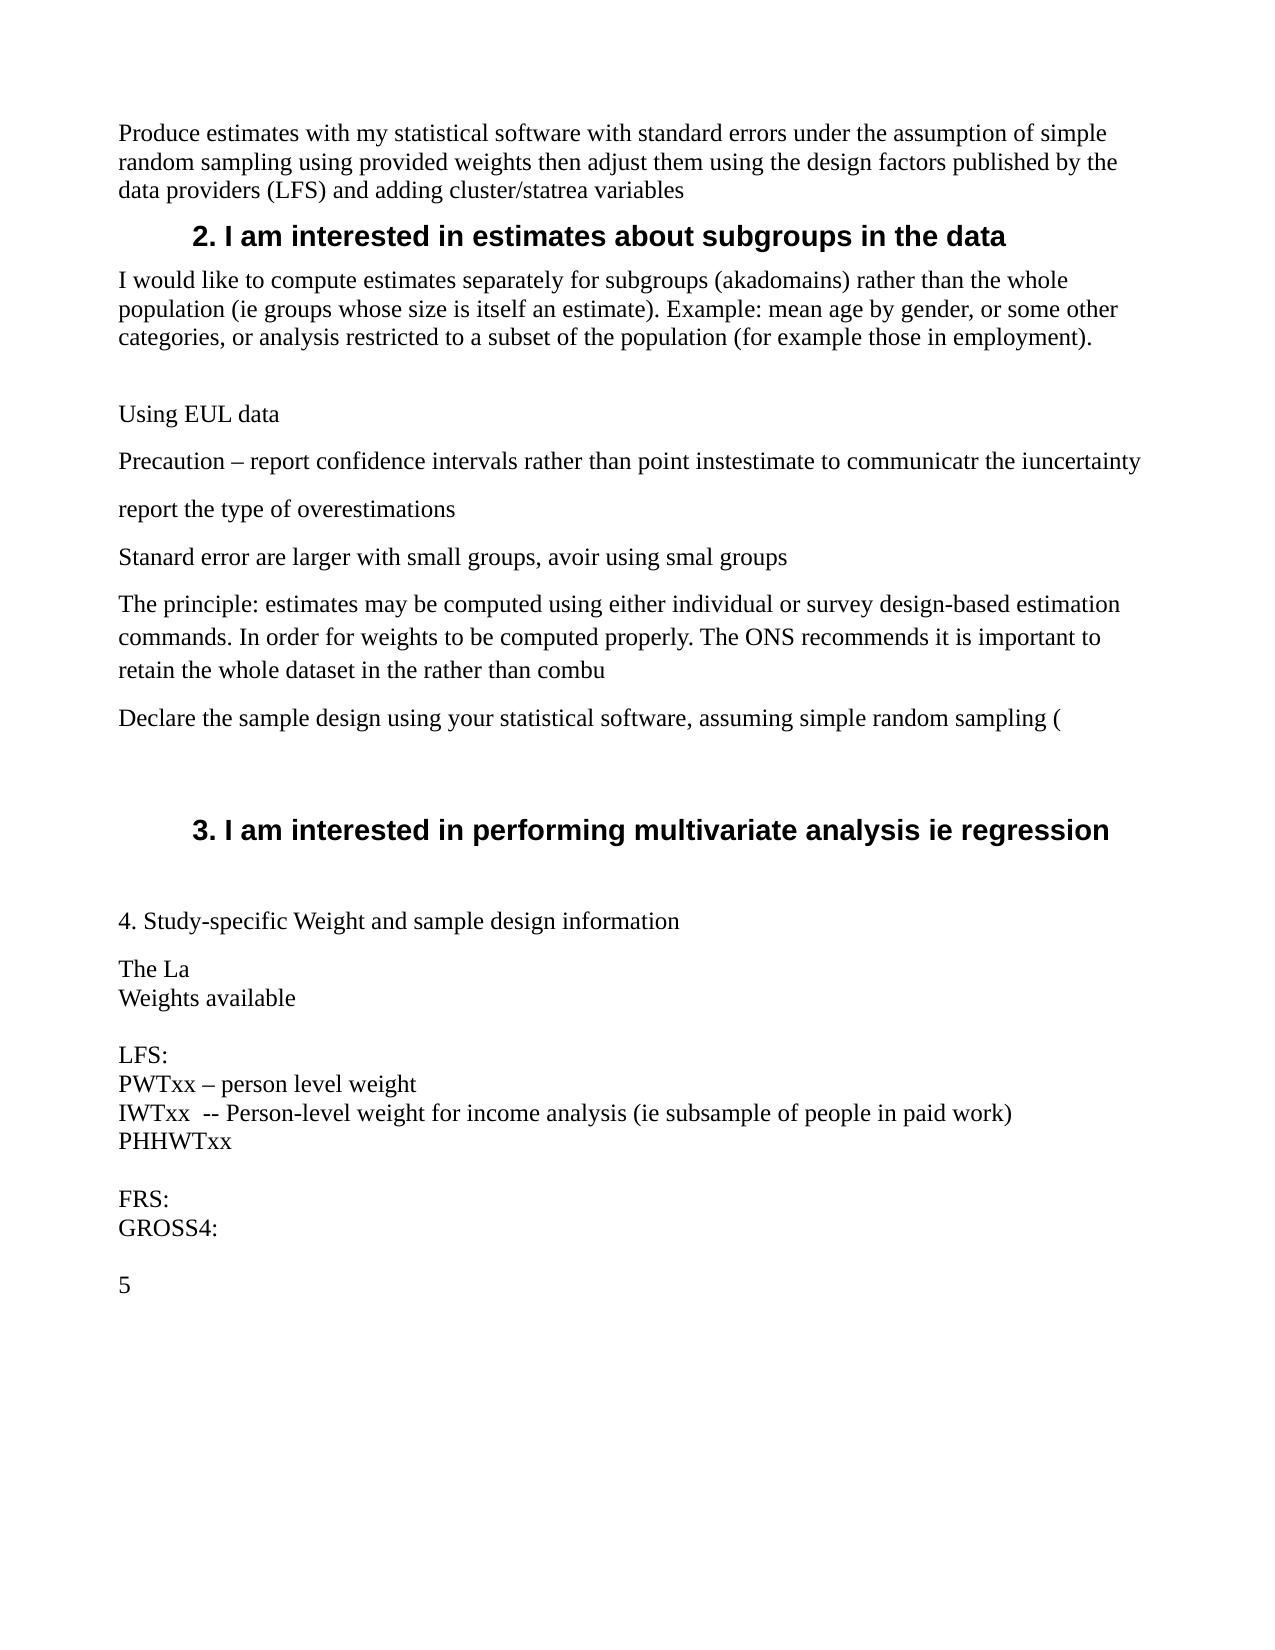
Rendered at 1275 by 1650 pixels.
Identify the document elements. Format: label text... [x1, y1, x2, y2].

text GROSS4: [118, 1213, 1157, 1241]
text 4. Study-specific Weight and sample design information [118, 906, 1157, 935]
text IWTxx -- Person-level weight for income analysis (ie subsample of people in paid work) [118, 1098, 1157, 1126]
text Declare the sample design using your statistical software, assuming simple random sampling ( [118, 703, 1157, 732]
subtitle 2. I am interested in estimates about subgroups in the data [118, 219, 1157, 252]
text LFS: [118, 1040, 1157, 1069]
text Using EUL data [118, 399, 1157, 428]
subtitle 3. I am interested in performing multivariate analysis ie regression [118, 813, 1157, 846]
text PHHWTxx [118, 1126, 1157, 1155]
text 5 [118, 1270, 1157, 1299]
text FRS: [118, 1184, 1157, 1213]
text report the type of overestimations [118, 494, 1157, 523]
text Produce estimates with my statistical software with standard errors under the assumption of simple random sampling using provided weights then adjust them using the design factors published by the data providers (LFS) and adding cluster/statrea variables [118, 118, 1157, 204]
text The La [118, 954, 1157, 983]
text Stanard error are larger with small groups, avoir using smal groups [118, 542, 1157, 570]
text I would like to compute estimates separately for subgroups (akadomains) rather than the whole population (ie groups whose size is itself an estimate). Example: mean age by gender, or some other categories, or analysis restricted to a subset of the population (for example those in employment). [118, 265, 1157, 351]
text Precaution – report confidence intervals rather than point instestimate to communicatr the iuncertainty [118, 446, 1157, 475]
text PWTxx – person level weight [118, 1069, 1157, 1098]
text Weights available [118, 983, 1157, 1011]
text The principle: estimates may be computed using either individual or survey design-based estimation commands. In order for weights to be computed properly. The ONS recommends it is important to retain the whole dataset in the rather than combu [118, 589, 1157, 684]
